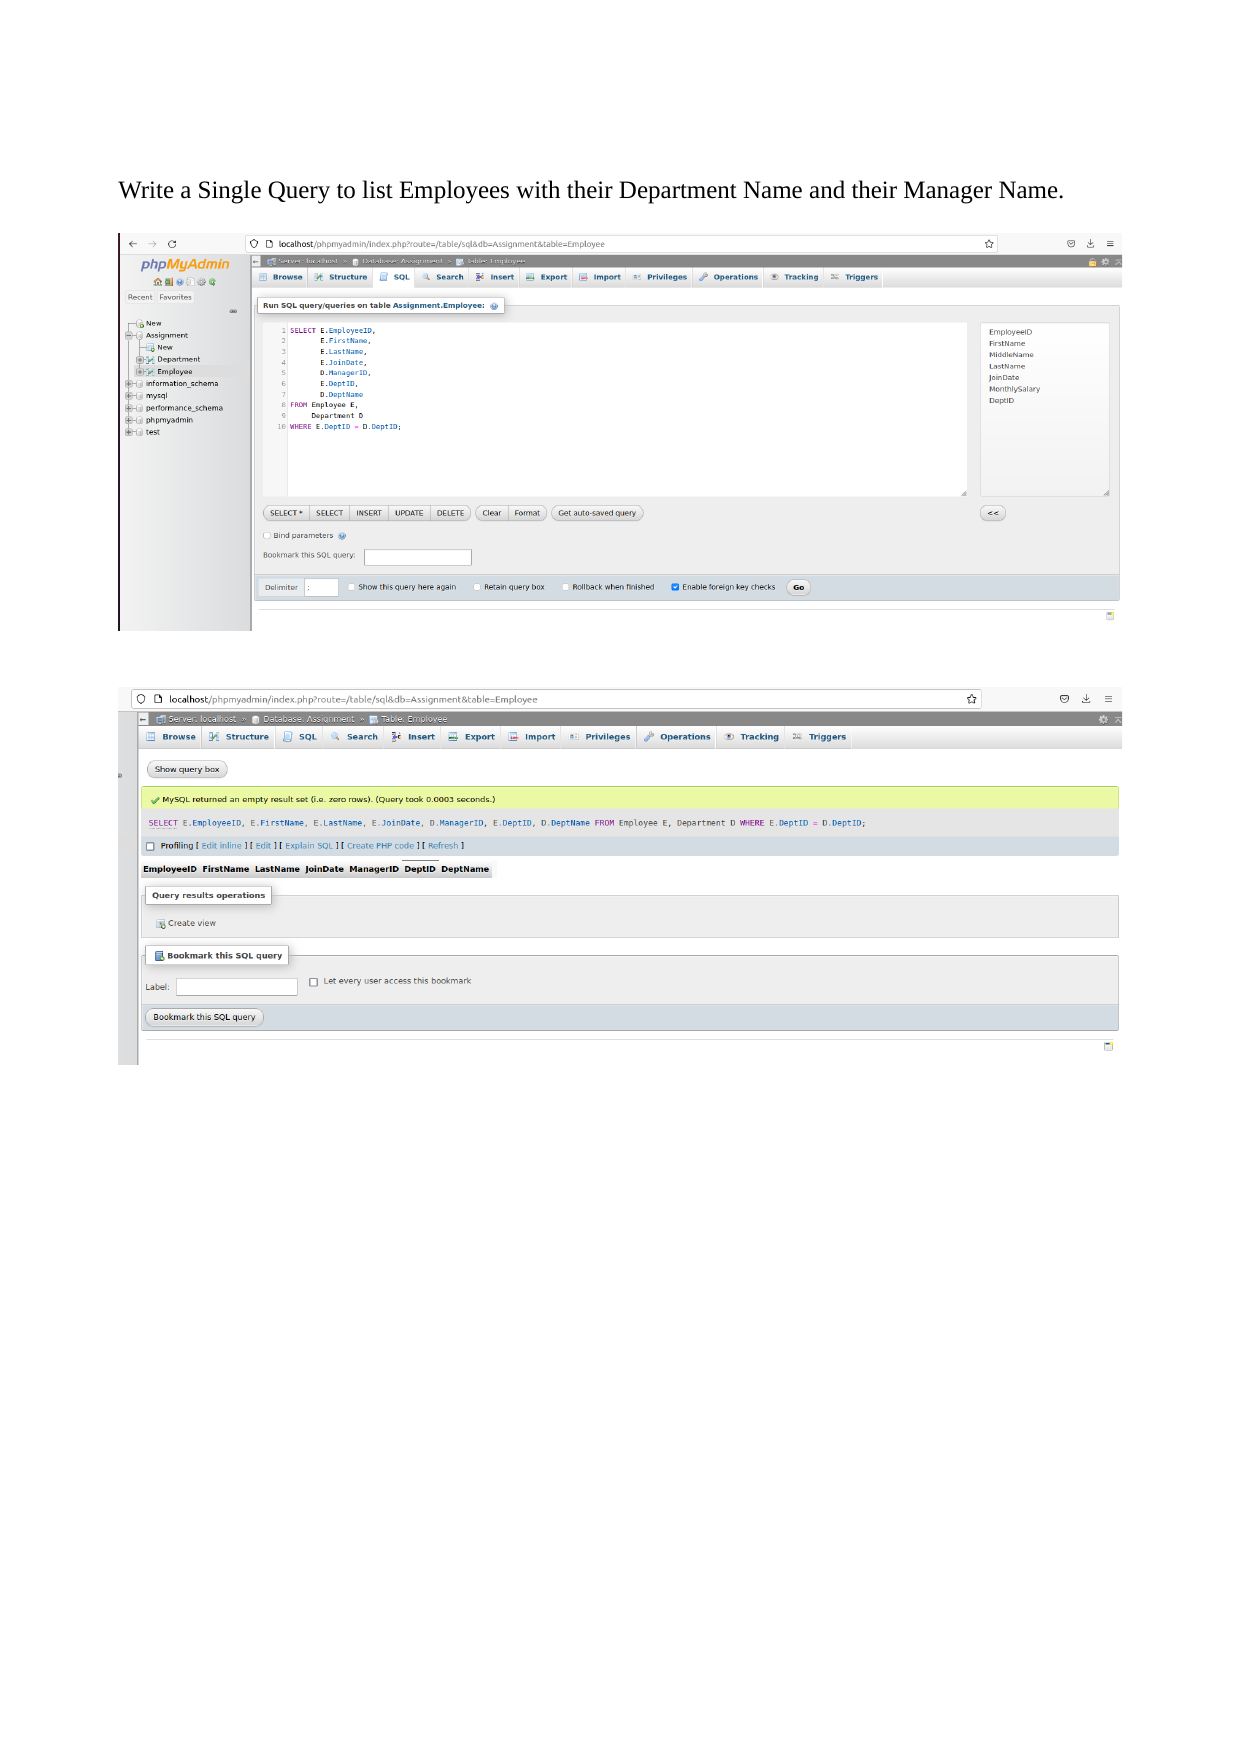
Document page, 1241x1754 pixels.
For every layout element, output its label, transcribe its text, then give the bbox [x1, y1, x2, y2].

picture [118, 233, 1123, 631]
picture [118, 687, 1123, 1065]
text Write a Single Query to list Employees with their Department Name and their Manager Name. [118, 176, 1122, 204]
